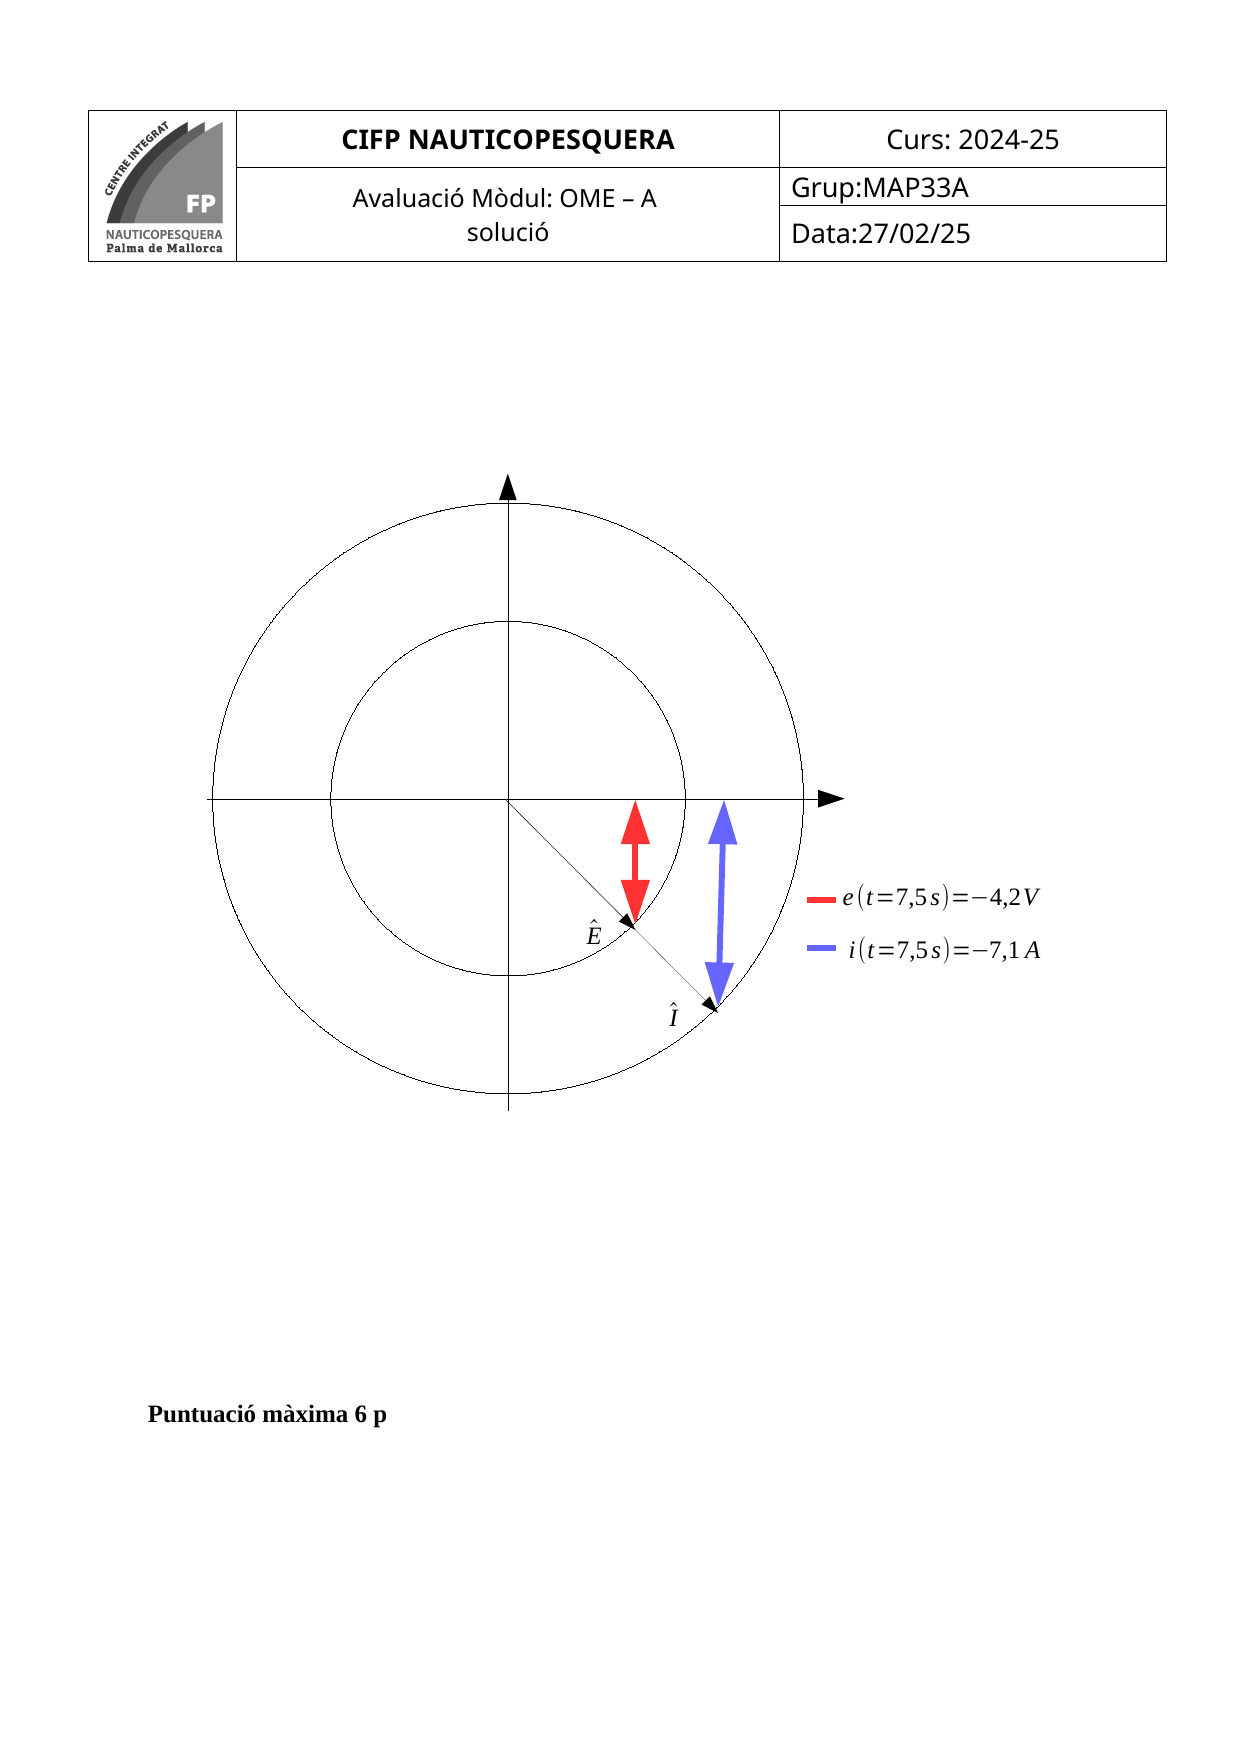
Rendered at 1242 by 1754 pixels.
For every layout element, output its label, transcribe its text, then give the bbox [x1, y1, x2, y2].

picture [100, 111, 229, 260]
text Puntuació màxima 6 p [148, 1399, 1094, 1428]
